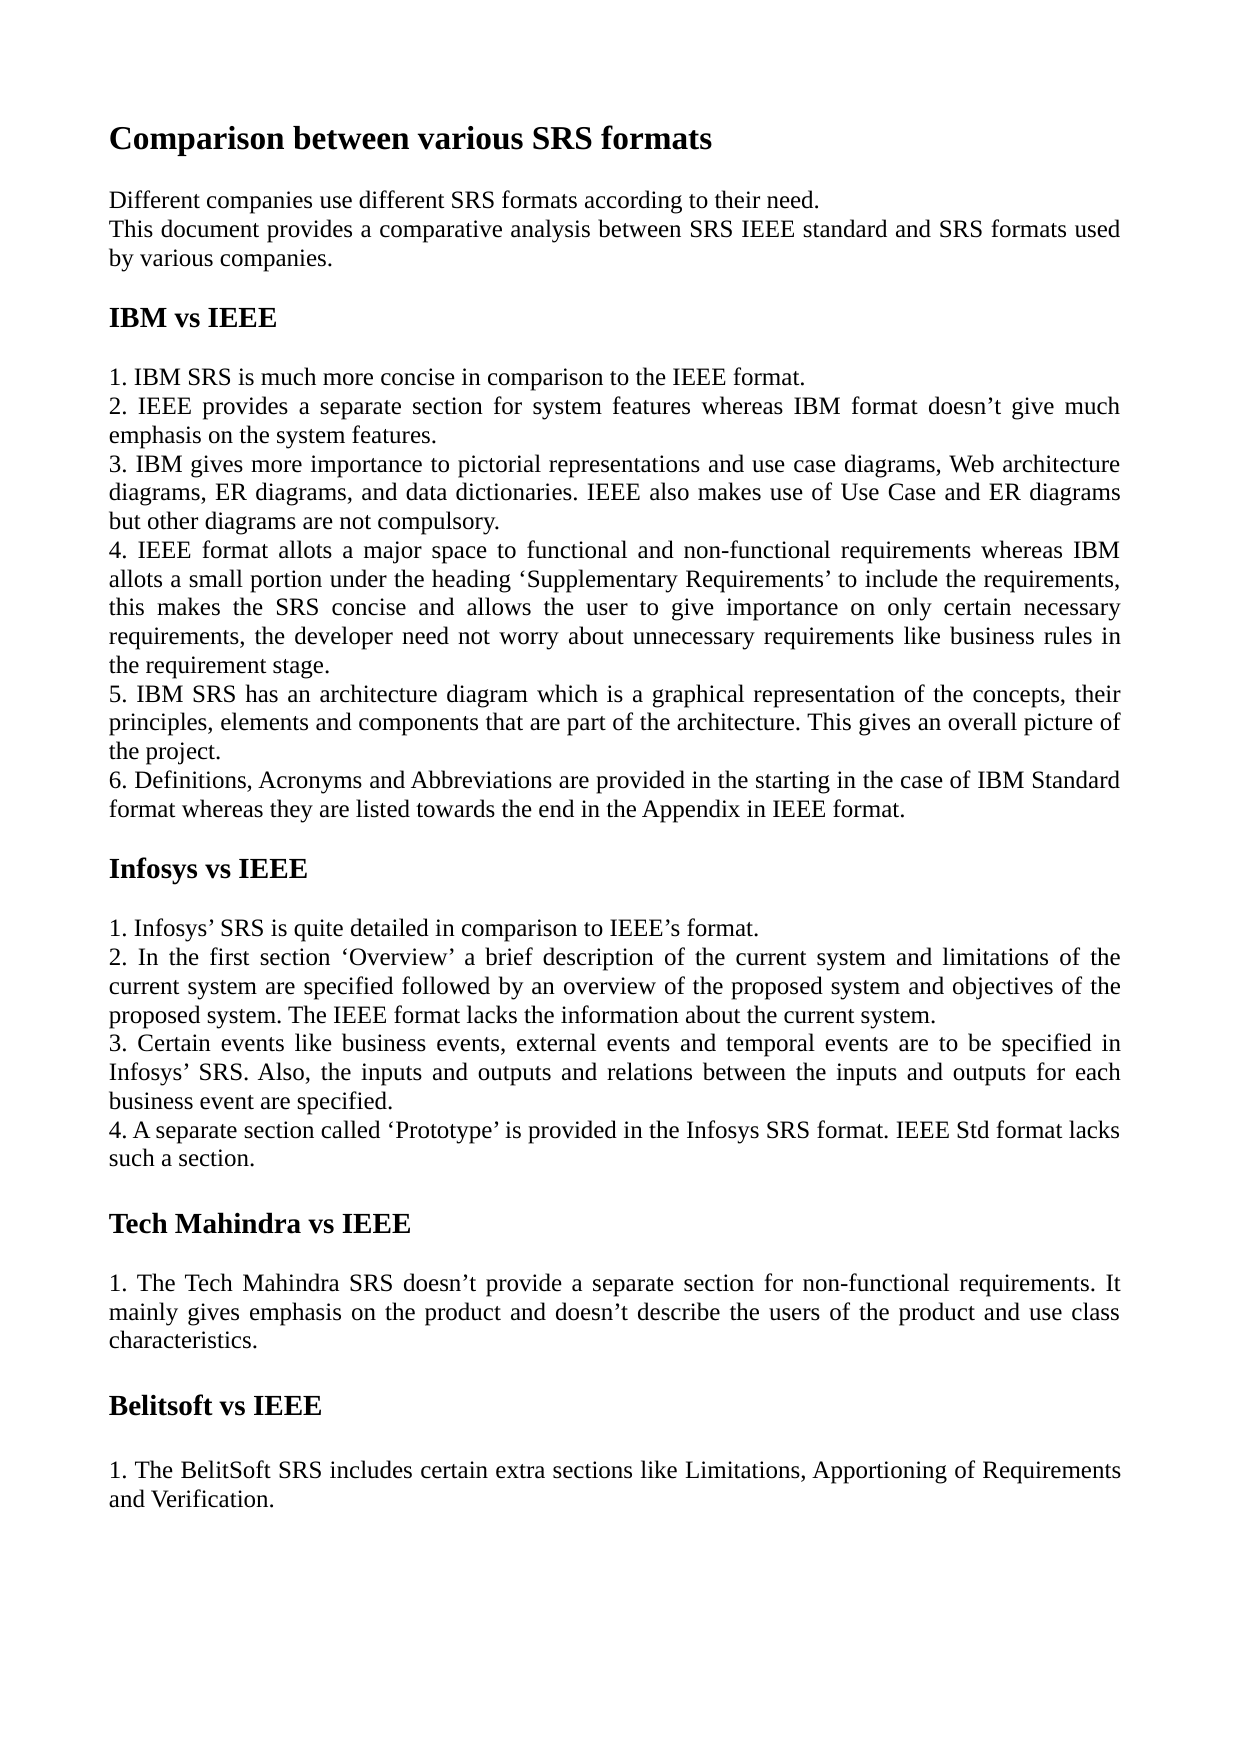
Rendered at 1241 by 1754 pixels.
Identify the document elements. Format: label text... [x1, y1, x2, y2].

text 1. IBM SRS is much more concise in comparison to the IEEE format. [109, 362, 1122, 391]
text 1. Infosys’ SRS is quite detailed in comparison to IEEE’s format. [109, 913, 1122, 942]
text 3. Certain events like business events, external events and temporal events are to be specified in Infosys’ SRS. Also, the inputs and outputs and relations between the inputs and outputs for each business event are specified. [109, 1028, 1122, 1115]
text Infosys vs IEEE [109, 851, 1122, 885]
text 2. In the first section ‘Overview’ a brief description of the current system and limitations of the current system are specified followed by an overview of the proposed system and objectives of the proposed system. The IEEE format lacks the information about the current system. [109, 942, 1122, 1028]
text 6. Definitions, Acronyms and Abbreviations are provided in the starting in the case of IBM Standard format whereas they are listed towards the end in the Appendix in IEEE format. [109, 765, 1122, 822]
text 1. The Tech Mahindra SRS doesn’t provide a separate section for non-functional requirements. It mainly gives emphasis on the product and doesn’t describe the users of the product and use class characteristics. [109, 1268, 1122, 1354]
text 1. The BelitSoft SRS includes certain extra sections like Limitations, Apportioning of Requirements and Verification. [109, 1455, 1122, 1512]
text 4. A separate section called ‘Prototype’ is provided in the Infosys SRS format. IEEE Std format lacks such a section. [109, 1115, 1122, 1172]
text Tech Mahindra vs IEEE [109, 1206, 1122, 1239]
text This document provides a comparative analysis between SRS IEEE standard and SRS formats used by various companies. [109, 214, 1122, 271]
text Comparison between various SRS formats [109, 118, 1122, 156]
text 5. IBM SRS has an architecture diagram which is a graphical representation of the concepts, their principles, elements and components that are part of the architecture. This gives an overall picture of the project. [109, 679, 1122, 765]
text IBM vs IEEE [109, 300, 1122, 334]
text 3. IBM gives more importance to pictorial representations and use case diagrams, Web architecture diagrams, ER diagrams, and data dictionaries. IEEE also makes use of Use Case and ER diagrams but other diagrams are not compulsory. [109, 449, 1122, 535]
text 4. IEEE format allots a major space to functional and non-functional requirements whereas IBM allots a small portion under the heading ‘Supplementary Requirements’ to include the requirements, this makes the SRS concise and allows the user to give importance on only certain necessary requirements, the developer need not worry about unnecessary requirements like business rules in the requirement stage. [109, 535, 1122, 679]
text 2. IEEE provides a separate section for system features whereas IBM format doesn’t give much emphasis on the system features. [109, 391, 1122, 449]
text Different companies use different SRS formats according to their need. [109, 185, 1122, 214]
text Belitsoft vs IEEE [109, 1388, 1122, 1421]
